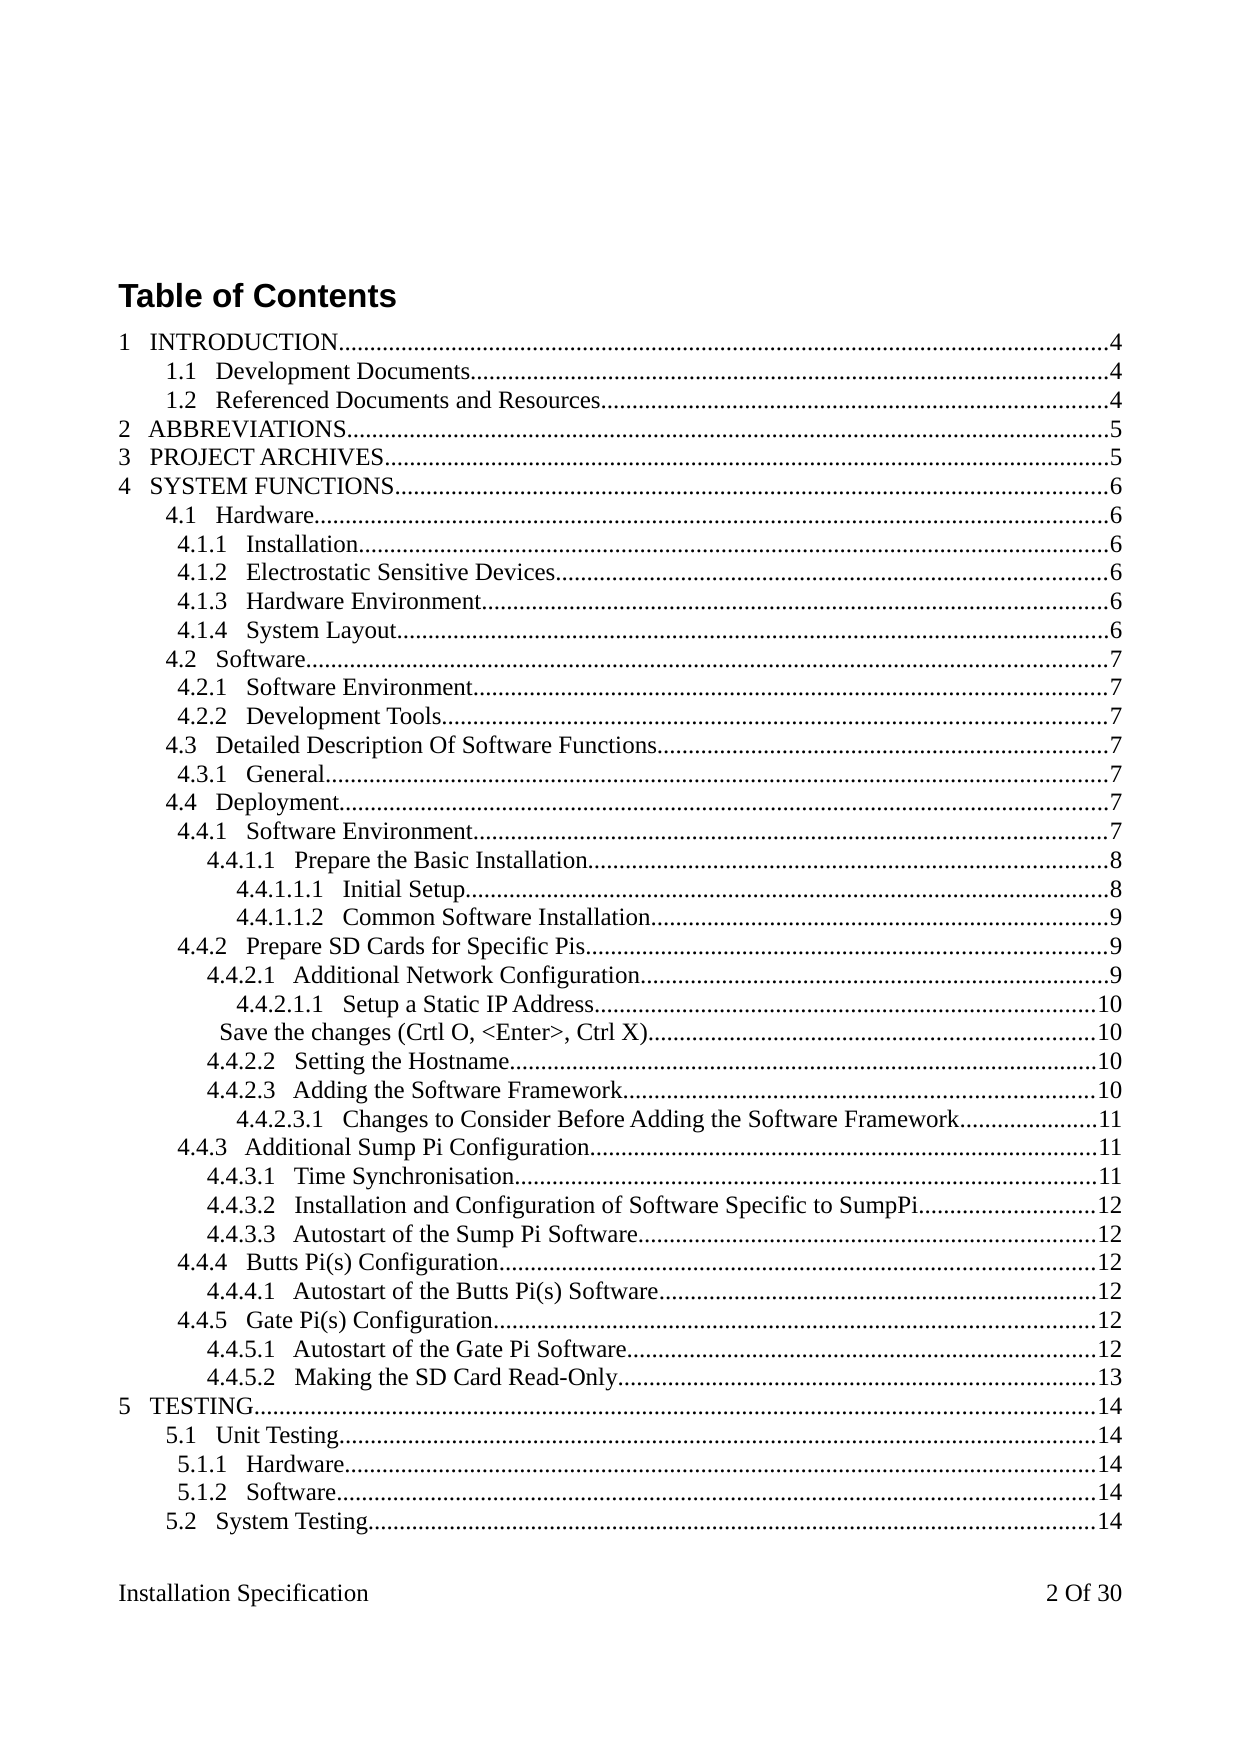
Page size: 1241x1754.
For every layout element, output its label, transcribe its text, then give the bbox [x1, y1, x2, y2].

text 4.2.1 Software Environment 7 [177, 672, 1122, 701]
text 4.4.3.2 Installation and Configuration of Software Specific to SumpPi 12 [207, 1190, 1122, 1219]
text 4.1.4 System Layout 6 [177, 615, 1122, 644]
text 4.4.1.1.1 Initial Setup 8 [236, 874, 1122, 902]
text 4.4.2.2 Setting the Hostname 10 [207, 1046, 1122, 1075]
text 4.4.2 Prepare SD Cards for Specific Pis 9 [177, 931, 1122, 960]
text 4.4.1.1.2 Common Software Installation 9 [236, 902, 1122, 931]
text 4.1.3 Hardware Environment 6 [177, 586, 1122, 615]
text 4.4.2.1.1 Setup a Static IP Address 10 [236, 989, 1122, 1017]
text 3 PROJECT ARCHIVES 5 [118, 442, 1122, 471]
text 5.1.2 Software 14 [177, 1477, 1122, 1506]
text 4.4.1 Software Environment 7 [177, 816, 1122, 845]
text 1.1 Development Documents 4 [148, 356, 1122, 385]
text 4.4.3.3 Autostart of the Sump Pi Software 12 [207, 1219, 1122, 1247]
text 4.4.3.1 Time Synchronisation 11 [207, 1161, 1122, 1190]
text 5.1 Unit Testing 14 [148, 1420, 1122, 1449]
text 4.1 Hardware 6 [148, 500, 1122, 529]
text 1 INTRODUCTION 4 [118, 327, 1122, 356]
text 4.4.3 Additional Sump Pi Configuration 11 [177, 1132, 1122, 1161]
text 4.4.4 Butts Pi(s) Configuration 12 [177, 1247, 1122, 1276]
text 5.2 System Testing 14 [148, 1506, 1122, 1535]
text 4.4.5.1 Autostart of the Gate Pi Software 12 [207, 1334, 1122, 1362]
text 4.4.5.2 Making the SD Card Read-Only 13 [207, 1362, 1122, 1391]
text 4.4.2.1 Additional Network Configuration 9 [207, 960, 1122, 989]
text 4.4.1.1 Prepare the Basic Installation 8 [207, 845, 1122, 874]
text 4.1.2 Electrostatic Sensitive Devices 6 [177, 557, 1122, 586]
text 4.3 Detailed Description Of Software Functions 7 [148, 730, 1122, 759]
text 4 SYSTEM FUNCTIONS 6 [118, 471, 1122, 500]
text 4.4.2.3.1 Changes to Consider Before Adding the Software Framework 11 [236, 1104, 1122, 1132]
subtitle Table of Contents [118, 277, 1122, 315]
text 5.1.1 Hardware 14 [177, 1449, 1122, 1477]
text 5 TESTING 14 [118, 1391, 1122, 1420]
text 4.4.4.1 Autostart of the Butts Pi(s) Software 12 [207, 1276, 1122, 1305]
text 2 ABBREVIATIONS 5 [118, 414, 1122, 442]
text 4.3.1 General 7 [177, 759, 1122, 787]
text 4.4 Deployment 7 [148, 787, 1122, 816]
text 4.2 Software 7 [148, 644, 1122, 672]
text 4.1.1 Installation 6 [177, 529, 1122, 557]
text 1.2 Referenced Documents and Resources 4 [148, 385, 1122, 414]
text Save the changes (Crtl O, <Enter>, Ctrl X). 10 [207, 1017, 1122, 1046]
text 4.4.5 Gate Pi(s) Configuration 12 [177, 1305, 1122, 1334]
text 4.2.2 Development Tools 7 [177, 701, 1122, 730]
text 4.4.2.3 Adding the Software Framework 10 [207, 1075, 1122, 1104]
